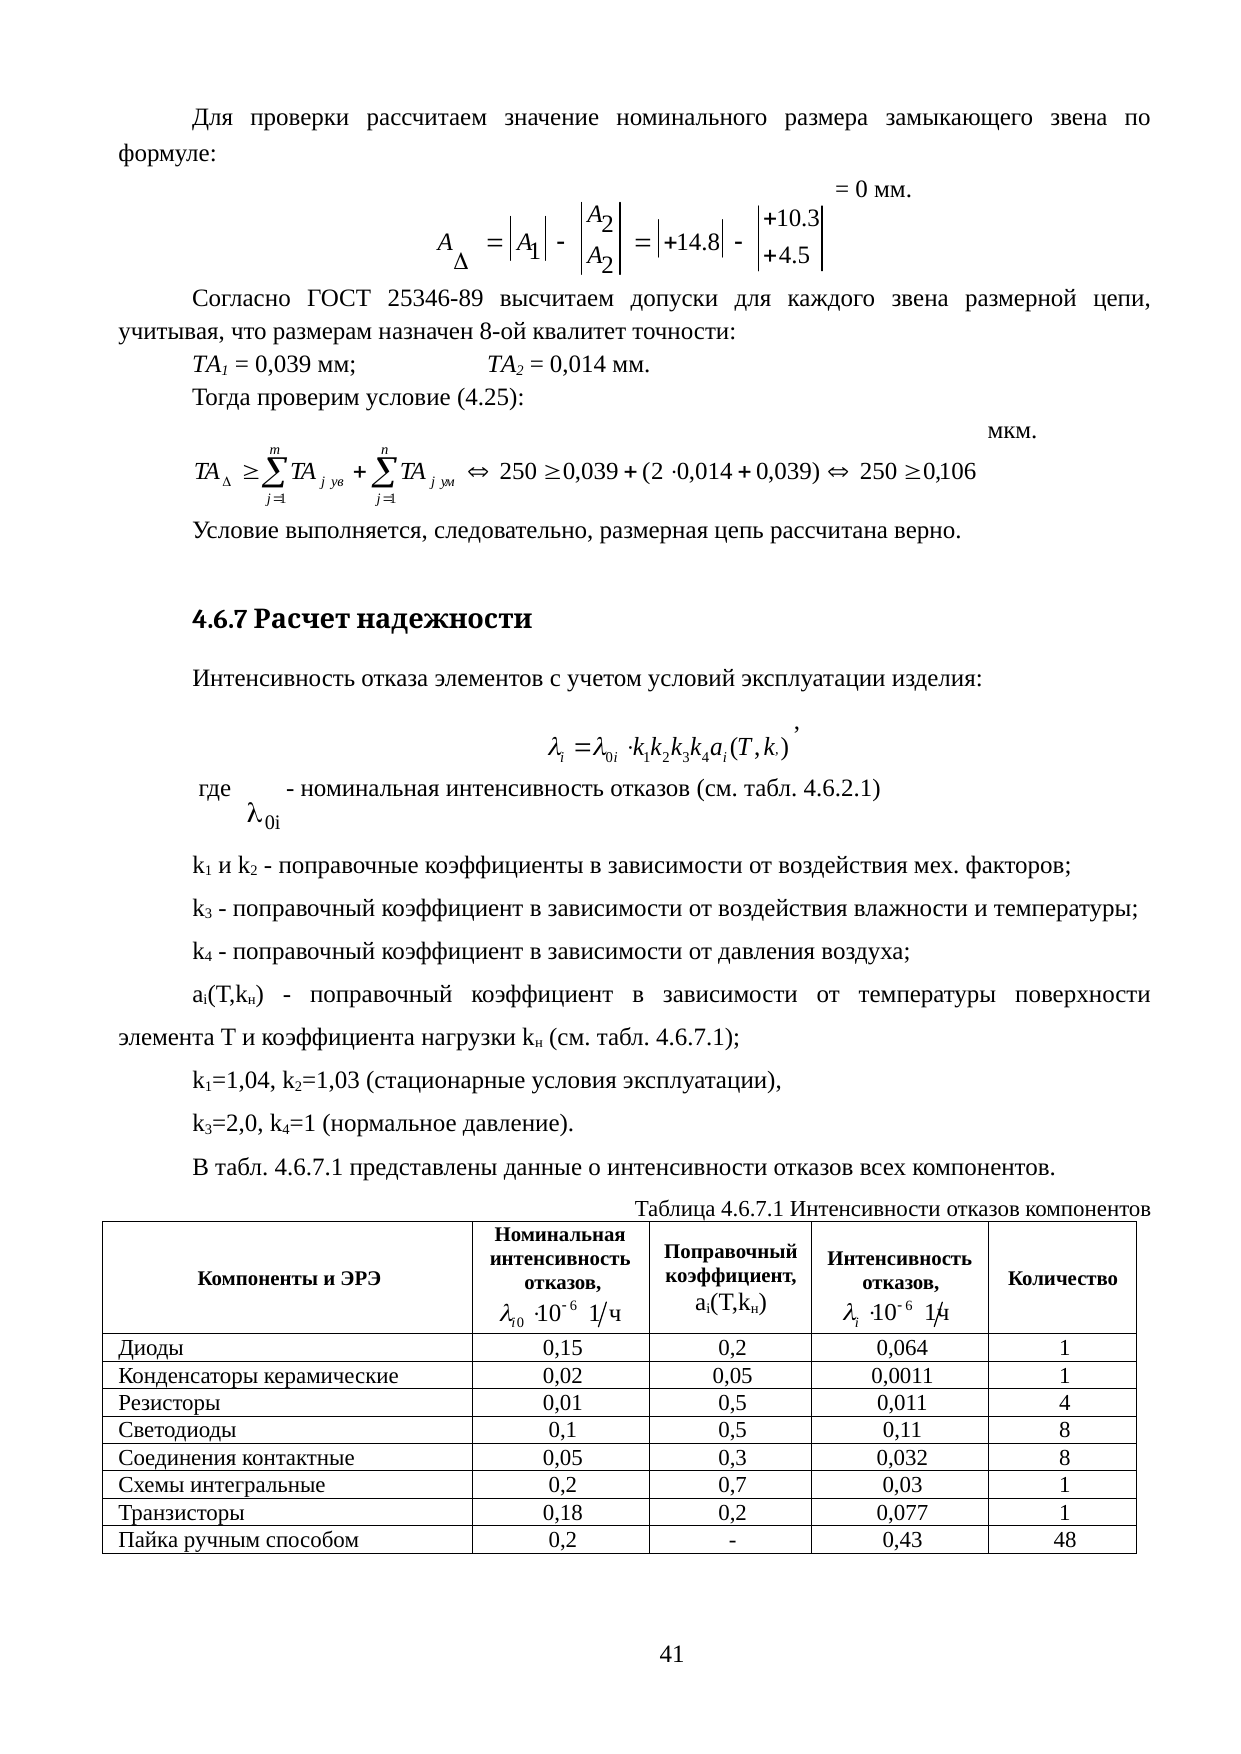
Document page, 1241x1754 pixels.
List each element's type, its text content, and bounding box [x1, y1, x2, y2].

text , [118, 706, 1152, 769]
text Для проверки рассчитаем значение номинального размера замыкающего звена по формуле: [118, 102, 1152, 167]
table_header Номинальная интенсивность отказов, [473, 1222, 649, 1333]
table_cell Светодиоды [103, 1417, 472, 1443]
table_cell Соединения контактные [103, 1444, 472, 1470]
table_cell 8 [989, 1444, 1136, 1470]
table_cell 1 [989, 1499, 1136, 1525]
table_cell 0,11 [812, 1417, 988, 1443]
table_cell 0,02 [473, 1362, 649, 1388]
table_cell 0,2 [650, 1334, 811, 1361]
text TА1 = 0,039 мм; TА2 = 0,014 мм. [118, 349, 1152, 378]
table_cell 8 [989, 1417, 1136, 1443]
table_cell 0,5 [650, 1417, 811, 1443]
table_cell 0,18 [473, 1499, 649, 1525]
text Согласно ГОСТ 25346-89 высчитаем допуски для каждого звена размерной цепи, учитывая, что размерам назначен 8-ой квалитет точности: [118, 283, 1152, 345]
table_cell 4 [989, 1389, 1136, 1416]
table_cell 0,2 [473, 1526, 649, 1552]
table_cell 0,43 [812, 1526, 988, 1552]
text Интенсивность отказа элементов с учетом условий эксплуатации изделия: [118, 663, 1152, 692]
text k1=1,04, k2=1,03 (стационарные условия эксплуатации), [118, 1065, 1152, 1094]
table_cell 0,05 [650, 1362, 811, 1388]
table_header Количество [989, 1222, 1136, 1333]
table_cell 0,011 [812, 1389, 988, 1416]
text ai(T,kн) - поправочный коэффициент в зависимости от температуры поверхности элемента T и коэффициента нагрузки kн (см. табл. 4.6.7.1); [118, 979, 1152, 1051]
text Условие выполняется, следовательно, размерная цепь рассчитана верно. [118, 515, 1152, 543]
table_header Интенсивность отказов, [812, 1222, 988, 1333]
table_header Компоненты и ЭРЭ [103, 1222, 472, 1333]
table_cell Резисторы [103, 1389, 472, 1416]
text В табл. 4.6.7.1 представлены данные о интенсивности отказов всех компонентов. [118, 1152, 1152, 1180]
text k3 - поправочный коэффициент в зависимости от воздействия влажности и температуры; [118, 893, 1152, 922]
table_cell 1 [989, 1471, 1136, 1498]
table_cell 0,3 [650, 1444, 811, 1470]
table_cell 1 [989, 1362, 1136, 1388]
table_cell 0,064 [812, 1334, 988, 1361]
table_cell 0,15 [473, 1334, 649, 1361]
table_cell 0,2 [473, 1471, 649, 1498]
text = 0 мм. [118, 174, 1152, 279]
text k3=2,0, k4=1 (нормальное давление). [118, 1108, 1152, 1137]
table_cell 48 [989, 1526, 1136, 1552]
table_header Поправочный коэффициент, ai(T,kн) [650, 1222, 811, 1333]
table_cell 0,05 [473, 1444, 649, 1470]
table_cell 0,0011 [812, 1362, 988, 1388]
table_cell Пайка ручным способом [103, 1526, 472, 1552]
table_cell 0,1 [473, 1417, 649, 1443]
table_cell Схемы интегральные [103, 1471, 472, 1498]
text Таблица 4.6.7.1 Интенсивности отказов компонентов [118, 1195, 1152, 1221]
text k4 - поправочный коэффициент в зависимости от давления воздуха; [118, 936, 1152, 965]
table_cell Транзисторы [103, 1499, 472, 1525]
text мкм. [118, 415, 1152, 511]
table_cell 0,5 [650, 1389, 811, 1416]
table_cell 0,032 [812, 1444, 988, 1470]
table_cell 0,03 [812, 1471, 988, 1498]
table_cell - [650, 1526, 811, 1552]
table_cell Конденсаторы керамические [103, 1362, 472, 1388]
subtitle 4.6.7 Расчет надежности [118, 604, 1152, 635]
table_cell 1 [989, 1334, 1136, 1361]
table_cell Диоды [103, 1334, 472, 1361]
table_cell 0,077 [812, 1499, 988, 1525]
table_cell 0,7 [650, 1471, 811, 1498]
text где - номинальная интенсивность отказов (см. табл. 4.6.2.1) [118, 773, 1152, 835]
table_cell 0,2 [650, 1499, 811, 1525]
text Тогда проверим условие (4.25): [118, 382, 1152, 411]
text k1 и k2 - поправочные коэффициенты в зависимости от воздействия мех. факторов; [118, 850, 1152, 878]
table_cell 0,01 [473, 1389, 649, 1416]
